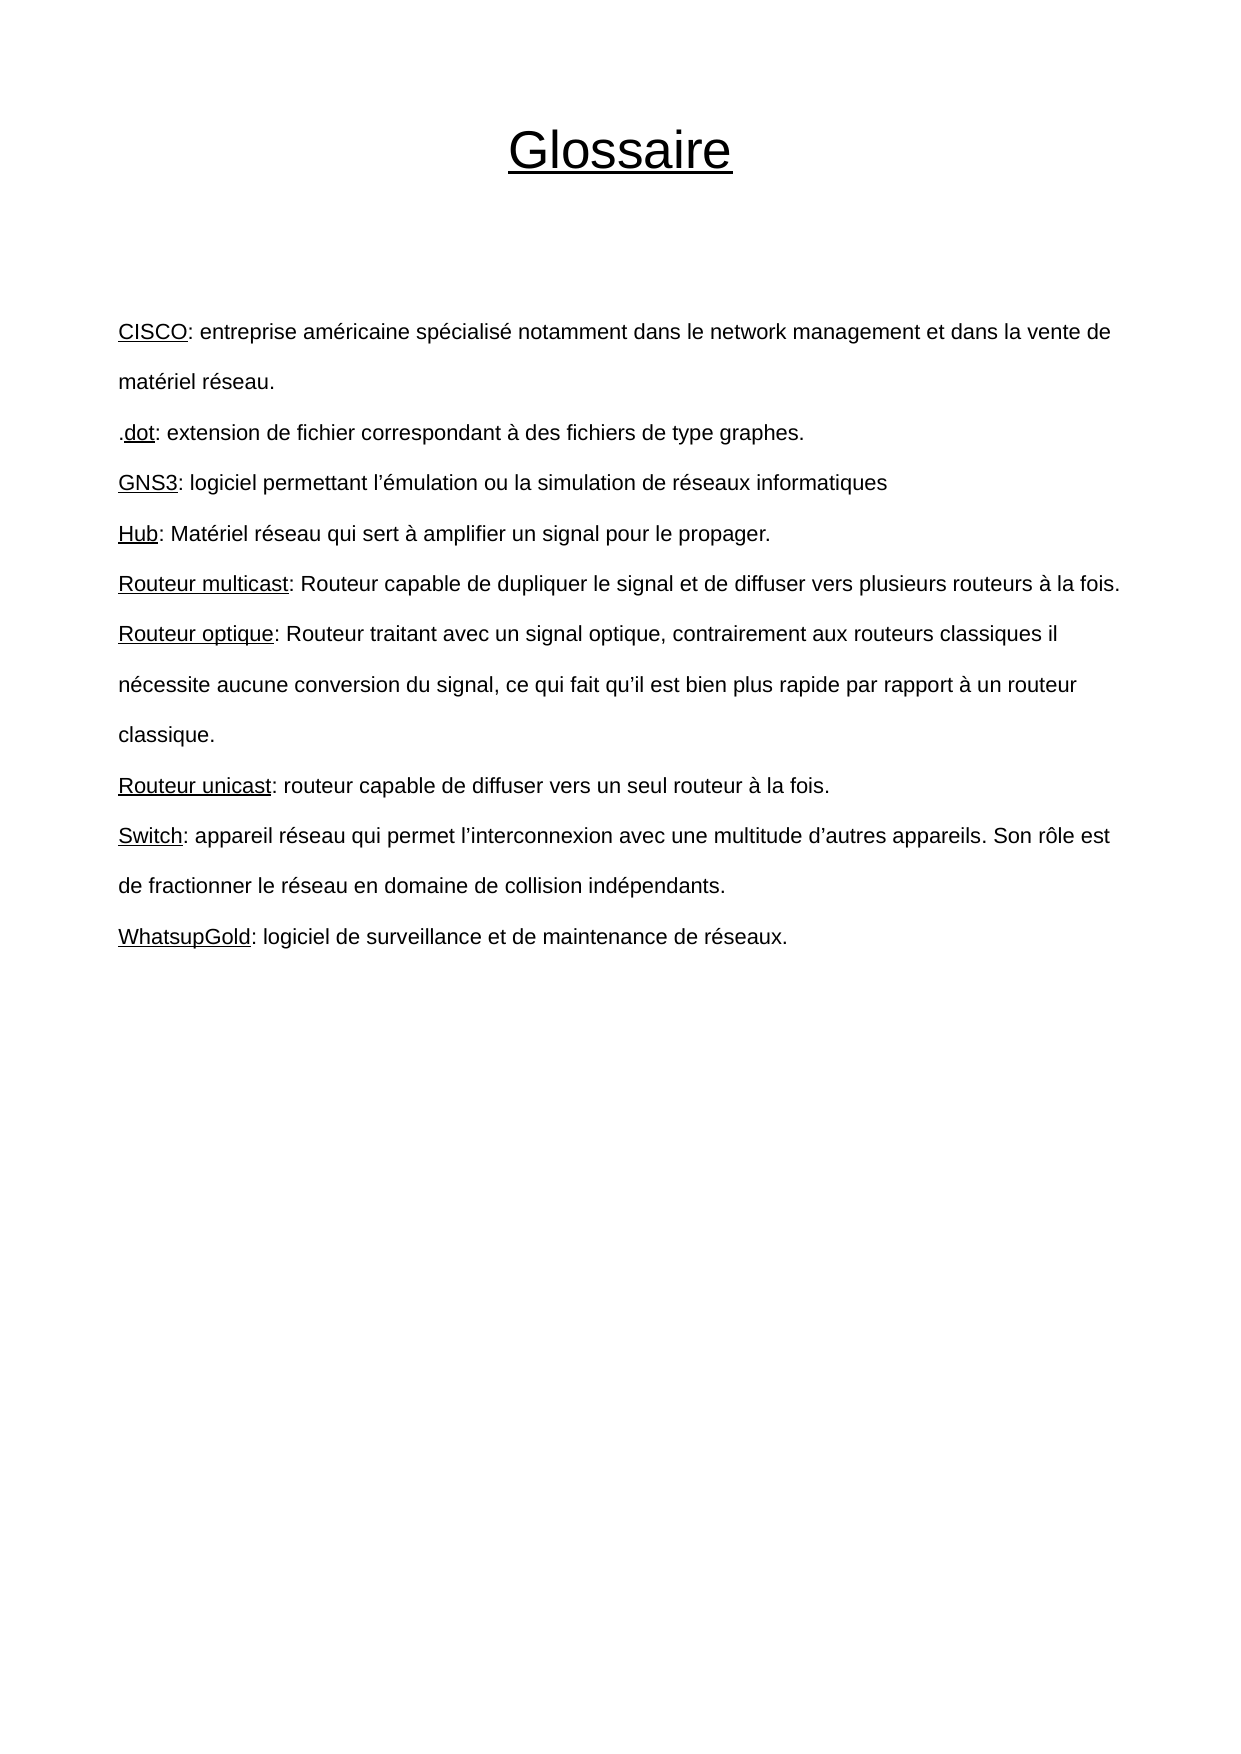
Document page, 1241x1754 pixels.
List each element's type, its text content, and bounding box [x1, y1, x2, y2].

text Hub: Matériel réseau qui sert à amplifier un signal pour le propager. [118, 520, 1122, 546]
text Routeur multicast: Routeur capable de dupliquer le signal et de diffuser vers plusieurs routeurs à la fois. [118, 571, 1122, 596]
text .dot: extension de fichier correspondant à des fichiers de type graphes. [118, 419, 1122, 445]
text GNS3: logiciel permettant l’émulation ou la simulation de réseaux informatiques [118, 470, 1122, 495]
text Routeur unicast: routeur capable de diffuser vers un seul routeur à la fois. [118, 772, 1122, 798]
text Routeur optique: Routeur traitant avec un signal optique, contrairement aux routeurs classiques il nécessite aucune conversion du signal, ce qui fait qu’il est bien plus rapide par rapport à un routeur classique. [118, 621, 1122, 747]
text WhatsupGold: logiciel de surveillance et de maintenance de réseaux. [118, 924, 1122, 949]
text CISCO: entreprise américaine spécialisé notamment dans le network management et dans la vente de matériel réseau. [118, 319, 1122, 394]
text Glossaire [118, 118, 1122, 179]
text Switch: appareil réseau qui permet l’interconnexion avec une multitude d’autres appareils. Son rôle est de fractionner le réseau en domaine de collision indépendants. [118, 823, 1122, 898]
